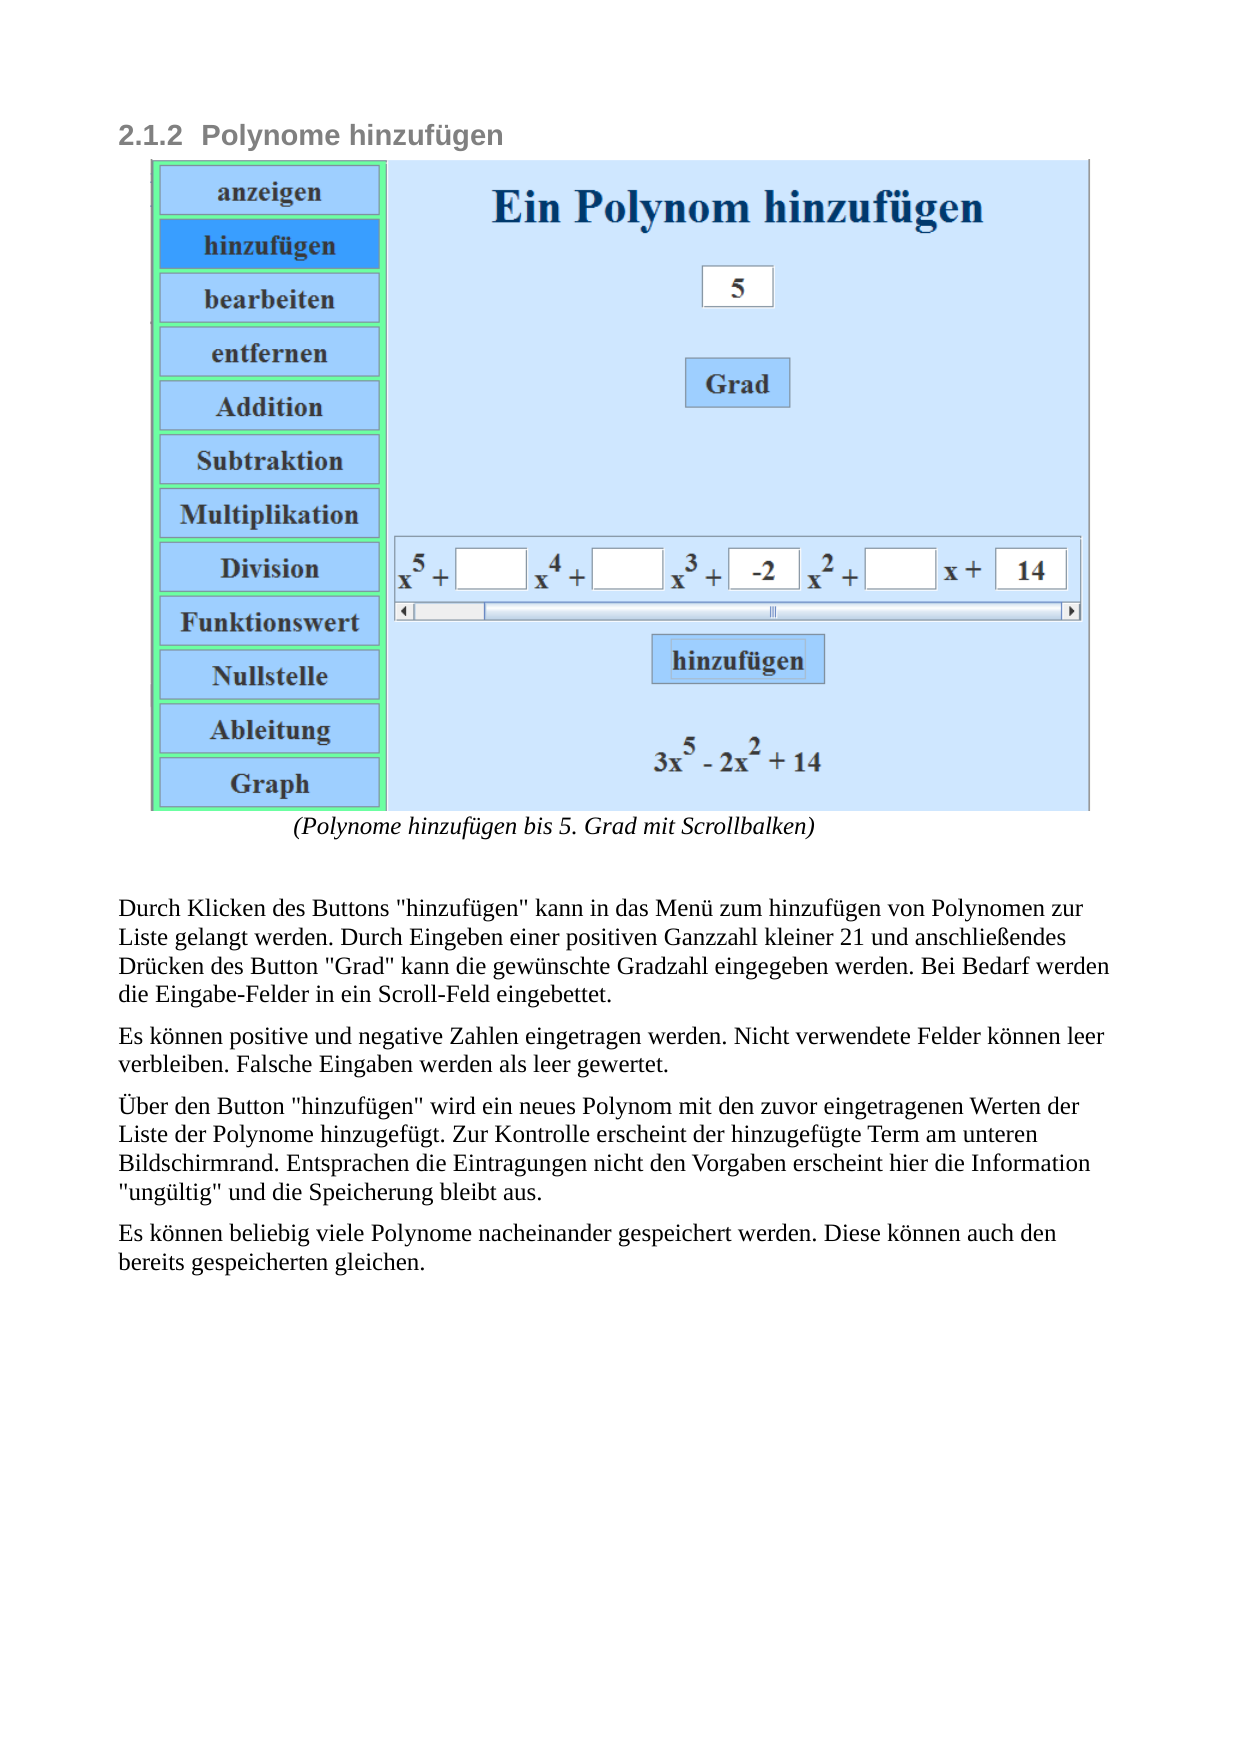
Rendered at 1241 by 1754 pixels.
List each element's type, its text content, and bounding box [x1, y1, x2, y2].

text Durch Klicken des Buttons "hinzufügen" kann in das Menü zum hinzufügen von Polynomen zur Liste gelangt werden. Durch Eingeben einer positiven Ganzzahl kleiner 21 und anschließendes Drücken des Button "Grad" kann die gewünschte Gradzahl eingegeben werden. Bei Bedarf werden die Eingabe-Felder in ein Scroll-Feld eingebettet. [118, 893, 1122, 1008]
text Es können positive und negative Zahlen eingetragen werden. Nicht verwendete Felder können leer verbleiben. Falsche Eingaben werden als leer gewertet. [118, 1021, 1122, 1078]
subtitle Polynome hinzufügen [118, 118, 1122, 152]
picture [150, 159, 1091, 811]
text (Polynome hinzufügen bis 5. Grad mit Scrollbalken) [118, 164, 1122, 839]
text Über den Button "hinzufügen" wird ein neues Polynom mit den zuvor eingetragenen Werten der Liste der Polynome hinzugefügt. Zur Kontrolle erscheint der hinzugefügte Term am unteren Bildschirmrand. Entsprachen die Eintragungen nicht den Vorgaben erscheint hier die Information "ungültig" und die Speicherung bleibt aus. [118, 1091, 1122, 1206]
text Es können beliebig viele Polynome nacheinander gespeichert werden. Diese können auch den bereits gespeicherten gleichen. [118, 1218, 1122, 1276]
